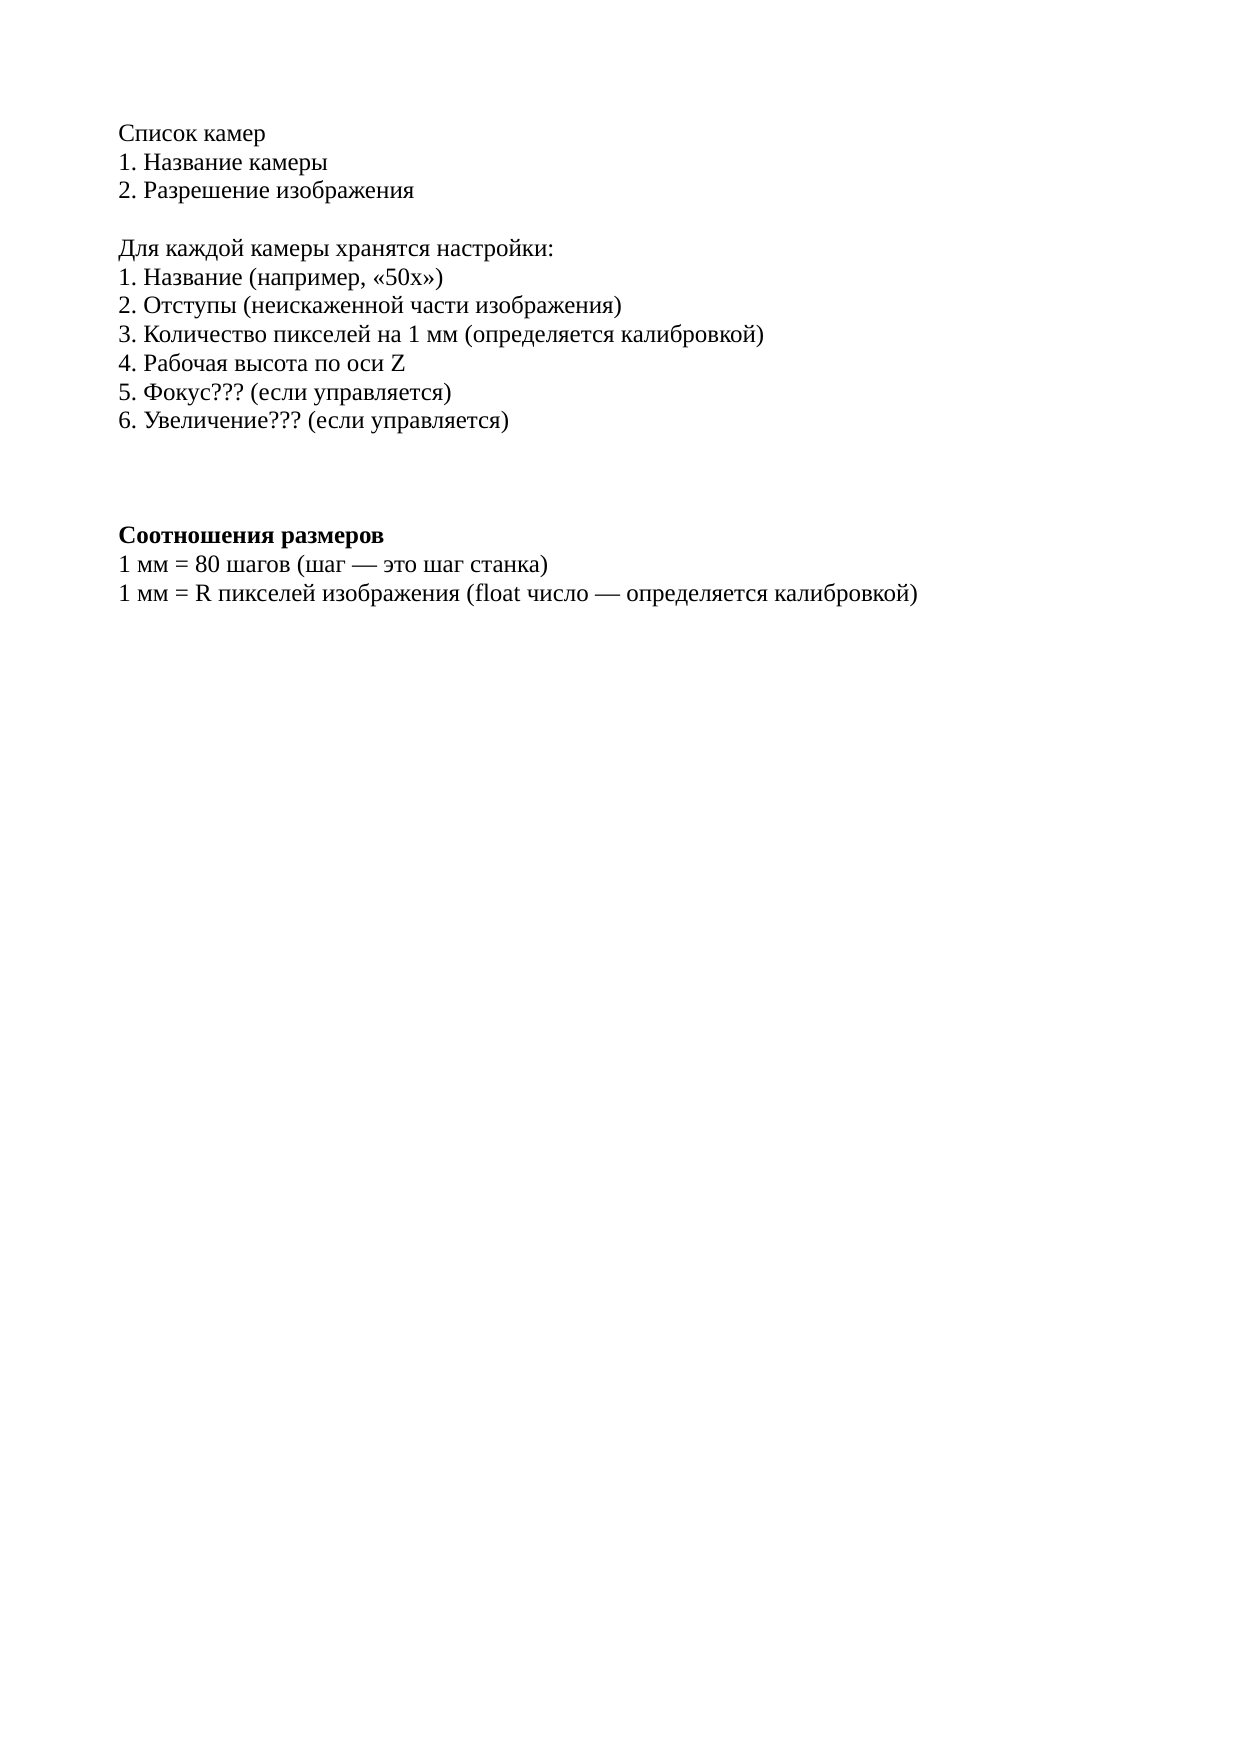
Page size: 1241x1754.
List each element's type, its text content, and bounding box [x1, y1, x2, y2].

text 1 мм = R пикселей изображения (float число — определяется калибровкой) [118, 578, 1122, 607]
text 3. Количество пикселей на 1 мм (определяется калибровкой) [118, 319, 1122, 348]
text Для каждой камеры хранятся настройки: [118, 233, 1122, 262]
text 1. Название (например, «50х») [118, 262, 1122, 291]
text 5. Фокус??? (если управляется) [118, 377, 1122, 406]
text 6. Увеличение??? (если управляется) [118, 406, 1122, 434]
text 1. Название камеры [118, 147, 1122, 176]
text 1 мм = 80 шагов (шаг — это шаг станка) [118, 549, 1122, 578]
text 2. Отступы (неискаженной части изображения) [118, 291, 1122, 319]
text 4. Рабочая высота по оси Z [118, 348, 1122, 377]
text 2. Разрешение изображения [118, 176, 1122, 204]
text Список камер [118, 118, 1122, 147]
text Соотношения размеров [118, 521, 1122, 549]
